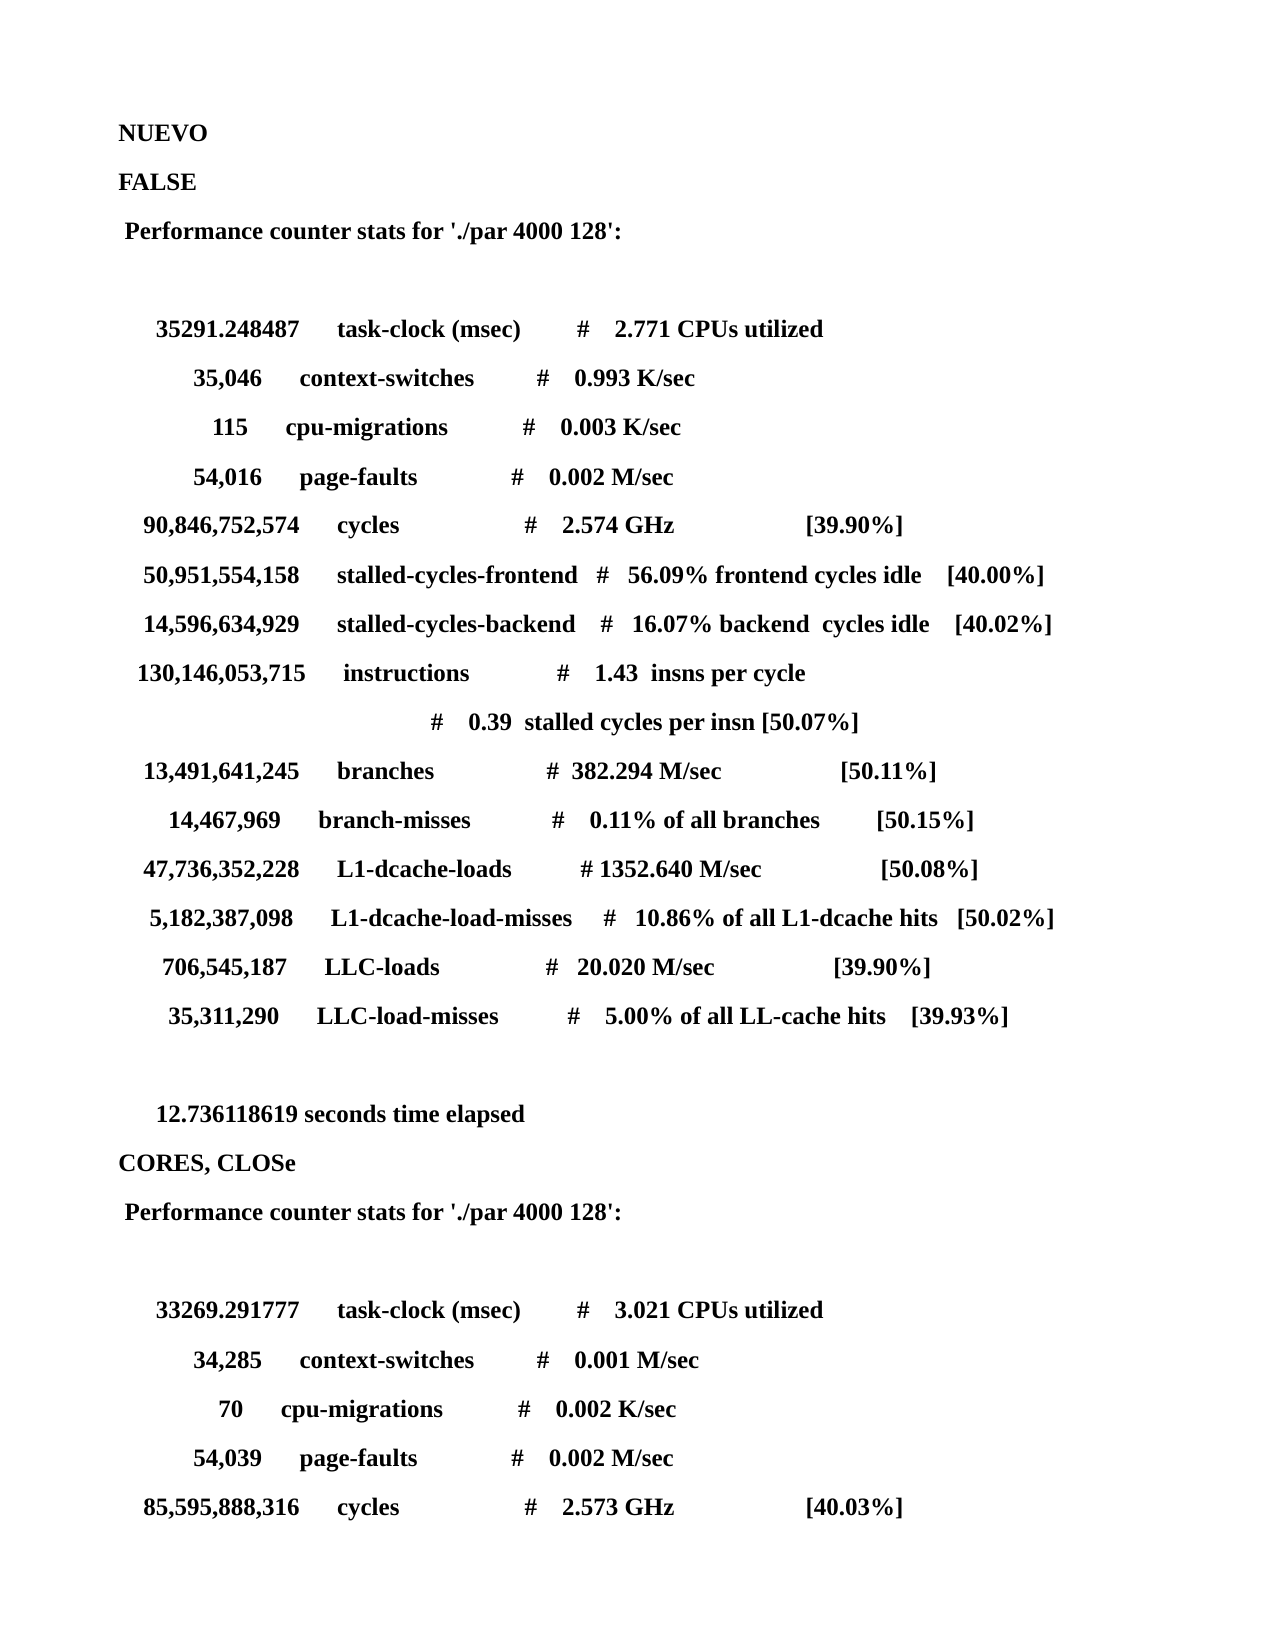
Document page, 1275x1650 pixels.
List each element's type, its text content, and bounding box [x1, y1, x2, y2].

text 14,596,634,929 stalled-cycles-backend # 16.07% backend cycles idle [40.02%] [118, 609, 1157, 637]
text 34,285 context-switches # 0.001 M/sec [118, 1345, 1157, 1373]
text 85,595,888,316 cycles # 2.573 GHz [40.03%] [118, 1492, 1157, 1521]
text 54,039 page-faults # 0.002 M/sec [118, 1443, 1157, 1472]
text 12.736118619 seconds time elapsed [118, 1099, 1157, 1128]
text 50,951,554,158 stalled-cycles-frontend # 56.09% frontend cycles idle [40.00%] [118, 560, 1157, 588]
text 35,311,290 LLC-load-misses # 5.00% of all LL-cache hits [39.93%] [118, 1001, 1157, 1030]
text 35,046 context-switches # 0.993 K/sec [118, 363, 1157, 392]
text 70 cpu-migrations # 0.002 K/sec [118, 1394, 1157, 1422]
text CORES, CLOSe [118, 1148, 1157, 1177]
text Performance counter stats for './par 4000 128': [118, 1197, 1157, 1226]
text NUEVO [118, 118, 1157, 147]
text 54,016 page-faults # 0.002 M/sec [118, 462, 1157, 490]
text 90,846,752,574 cycles # 2.574 GHz [39.90%] [118, 511, 1157, 539]
text Performance counter stats for './par 4000 128': [118, 216, 1157, 245]
text 14,467,969 branch-misses # 0.11% of all branches [50.15%] [118, 805, 1157, 834]
text 47,736,352,228 L1-dcache-loads # 1352.640 M/sec [50.08%] [118, 854, 1157, 883]
text 130,146,053,715 instructions # 1.43 insns per cycle [118, 658, 1157, 687]
text 13,491,641,245 branches # 382.294 M/sec [50.11%] [118, 756, 1157, 785]
text 5,182,387,098 L1-dcache-load-misses # 10.86% of all L1-dcache hits [50.02%] [118, 903, 1157, 932]
text 706,545,187 LLC-loads # 20.020 M/sec [39.90%] [118, 952, 1157, 981]
text FALSE [118, 167, 1157, 196]
text 115 cpu-migrations # 0.003 K/sec [118, 412, 1157, 441]
text # 0.39 stalled cycles per insn [50.07%] [118, 707, 1157, 736]
text 33269.291777 task-clock (msec) # 3.021 CPUs utilized [118, 1296, 1157, 1324]
text 35291.248487 task-clock (msec) # 2.771 CPUs utilized [118, 314, 1157, 343]
